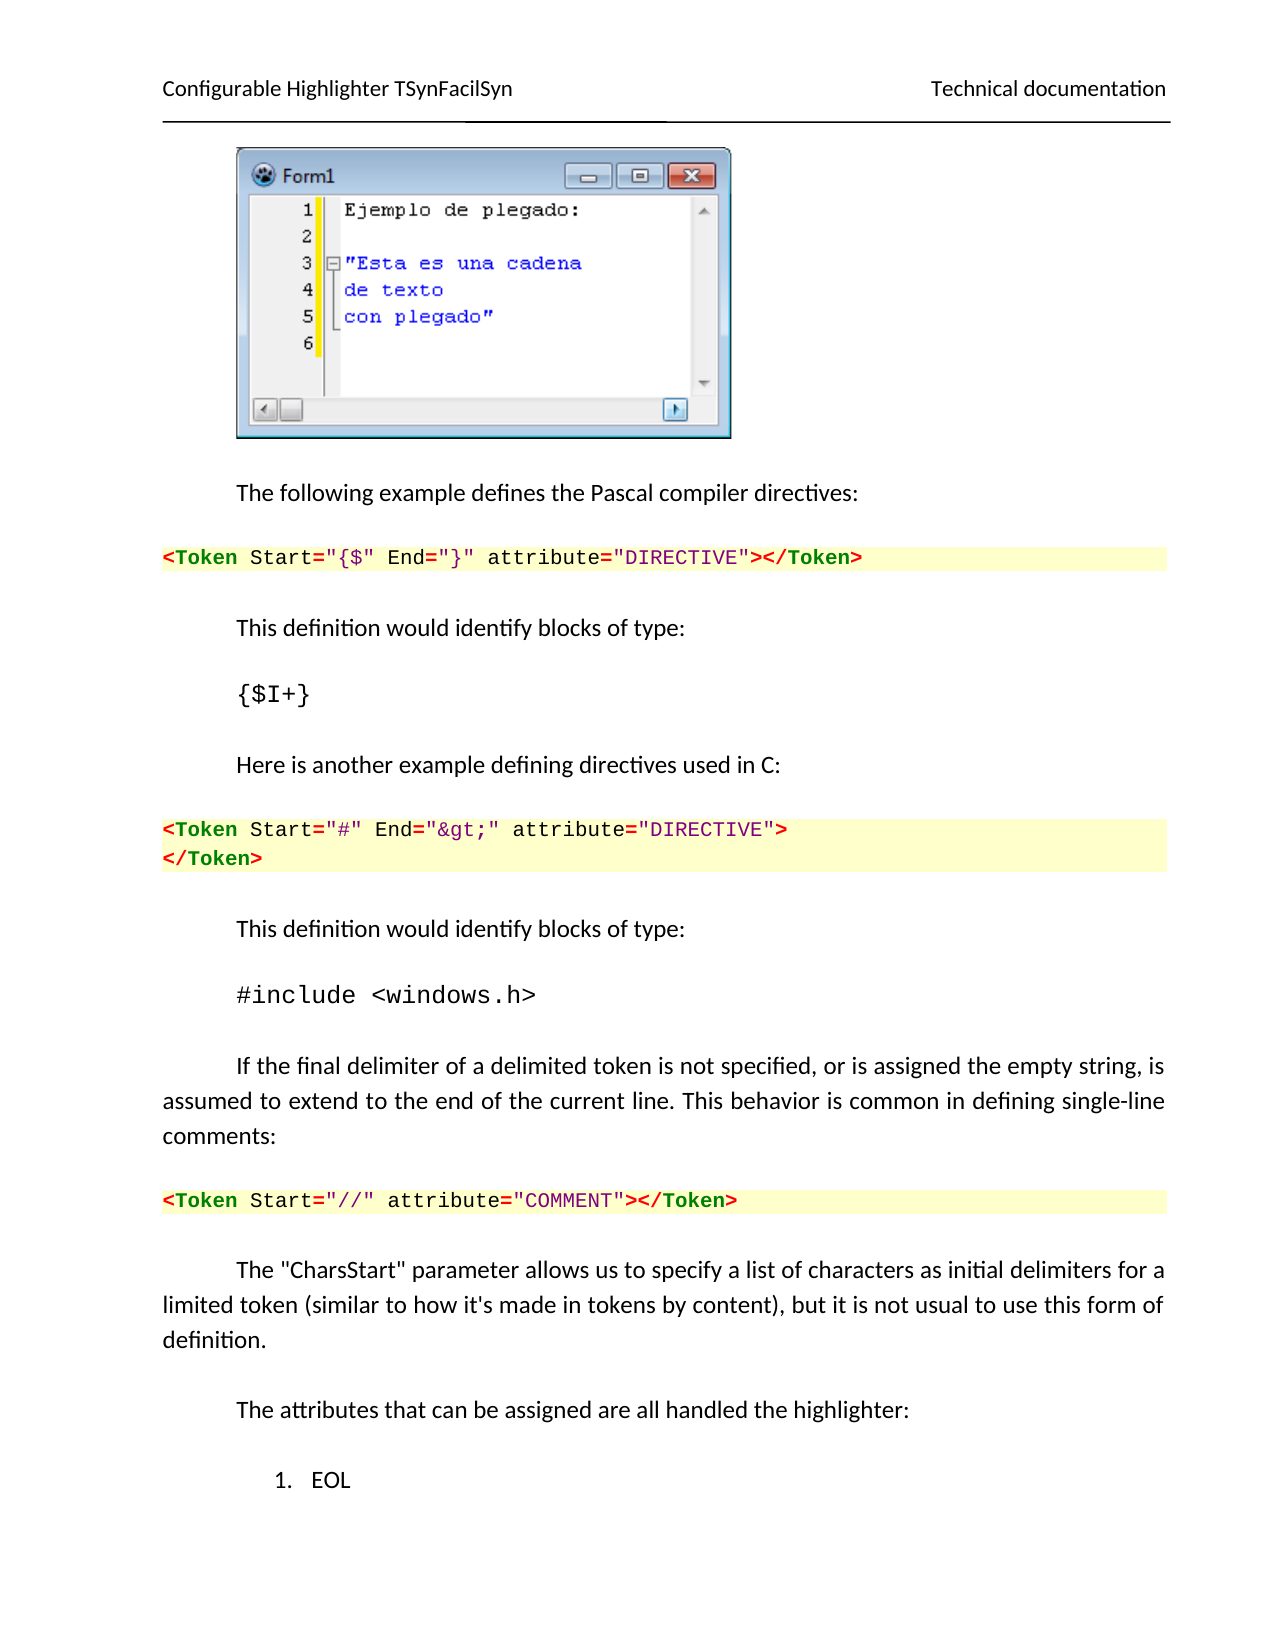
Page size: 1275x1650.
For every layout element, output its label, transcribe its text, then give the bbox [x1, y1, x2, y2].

text The following example defines the Pascal compiler directives: [162, 477, 1167, 508]
text The attributes that can be assigned are all handled the highlighter: [162, 1394, 1167, 1425]
text This definition would identify blocks of type: [162, 913, 1167, 943]
text If the final delimiter of a delimited token is not specified, or is assigned the empty string, is assumed to extend to the end of the current line. This behavior is common in defining single-line comments: [162, 1050, 1167, 1151]
text {$I+} [162, 682, 1167, 710]
text This definition would identify blocks of type: [162, 612, 1167, 642]
text <Token Start="{$" End="}" attribute="DIRECTIVE"></Token> [162, 547, 1167, 571]
text </Token> [162, 848, 1167, 872]
text <Token Start="#" End="&gt;" attribute="DIRECTIVE"> [162, 819, 1167, 843]
list EOL [274, 1464, 1167, 1495]
text The "CharsStart" parameter allows us to specify a list of characters as initial delimiters for a limited token (similar to how it's made in tokens by content), but it is not usual to use this form of definition. [162, 1254, 1167, 1355]
text #include <windows.h> [162, 983, 1167, 1011]
picture [236, 147, 732, 439]
text <Token Start="//" attribute="COMMENT"></Token> [162, 1190, 1167, 1214]
text Here is another example defining directives used in C: [162, 749, 1167, 780]
